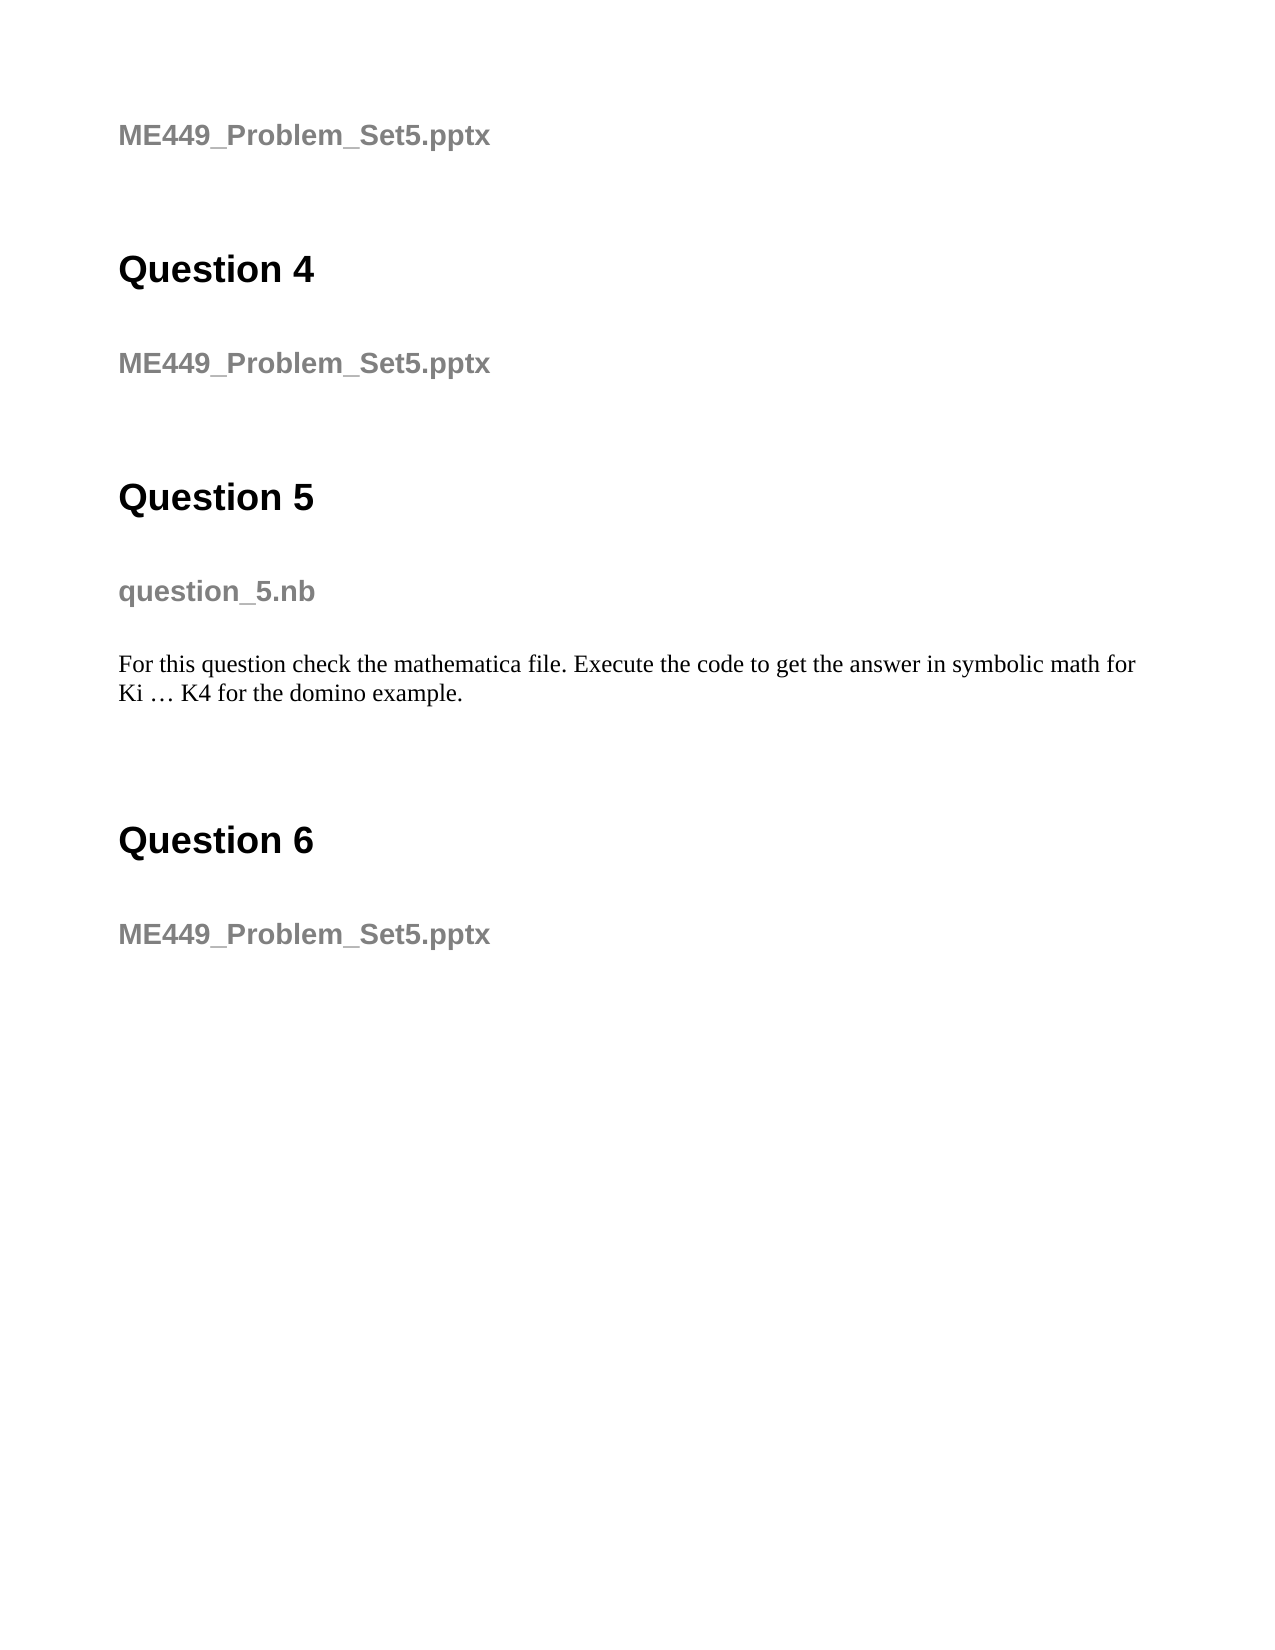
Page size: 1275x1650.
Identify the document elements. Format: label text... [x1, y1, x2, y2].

subtitle Question 6 [118, 818, 1157, 861]
subtitle ME449_Problem_Set5.pptx [118, 346, 1157, 380]
subtitle ME449_Problem_Set5.pptx [118, 118, 1157, 152]
subtitle question_5.nb [118, 574, 1157, 608]
subtitle ME449_Problem_Set5.pptx [118, 917, 1157, 951]
text For this question check the mathematica file. Execute the code to get the answer in symbolic math for Ki … K4 for the domino example. [118, 649, 1157, 706]
subtitle Question 5 [118, 475, 1157, 518]
subtitle Question 4 [118, 247, 1157, 290]
